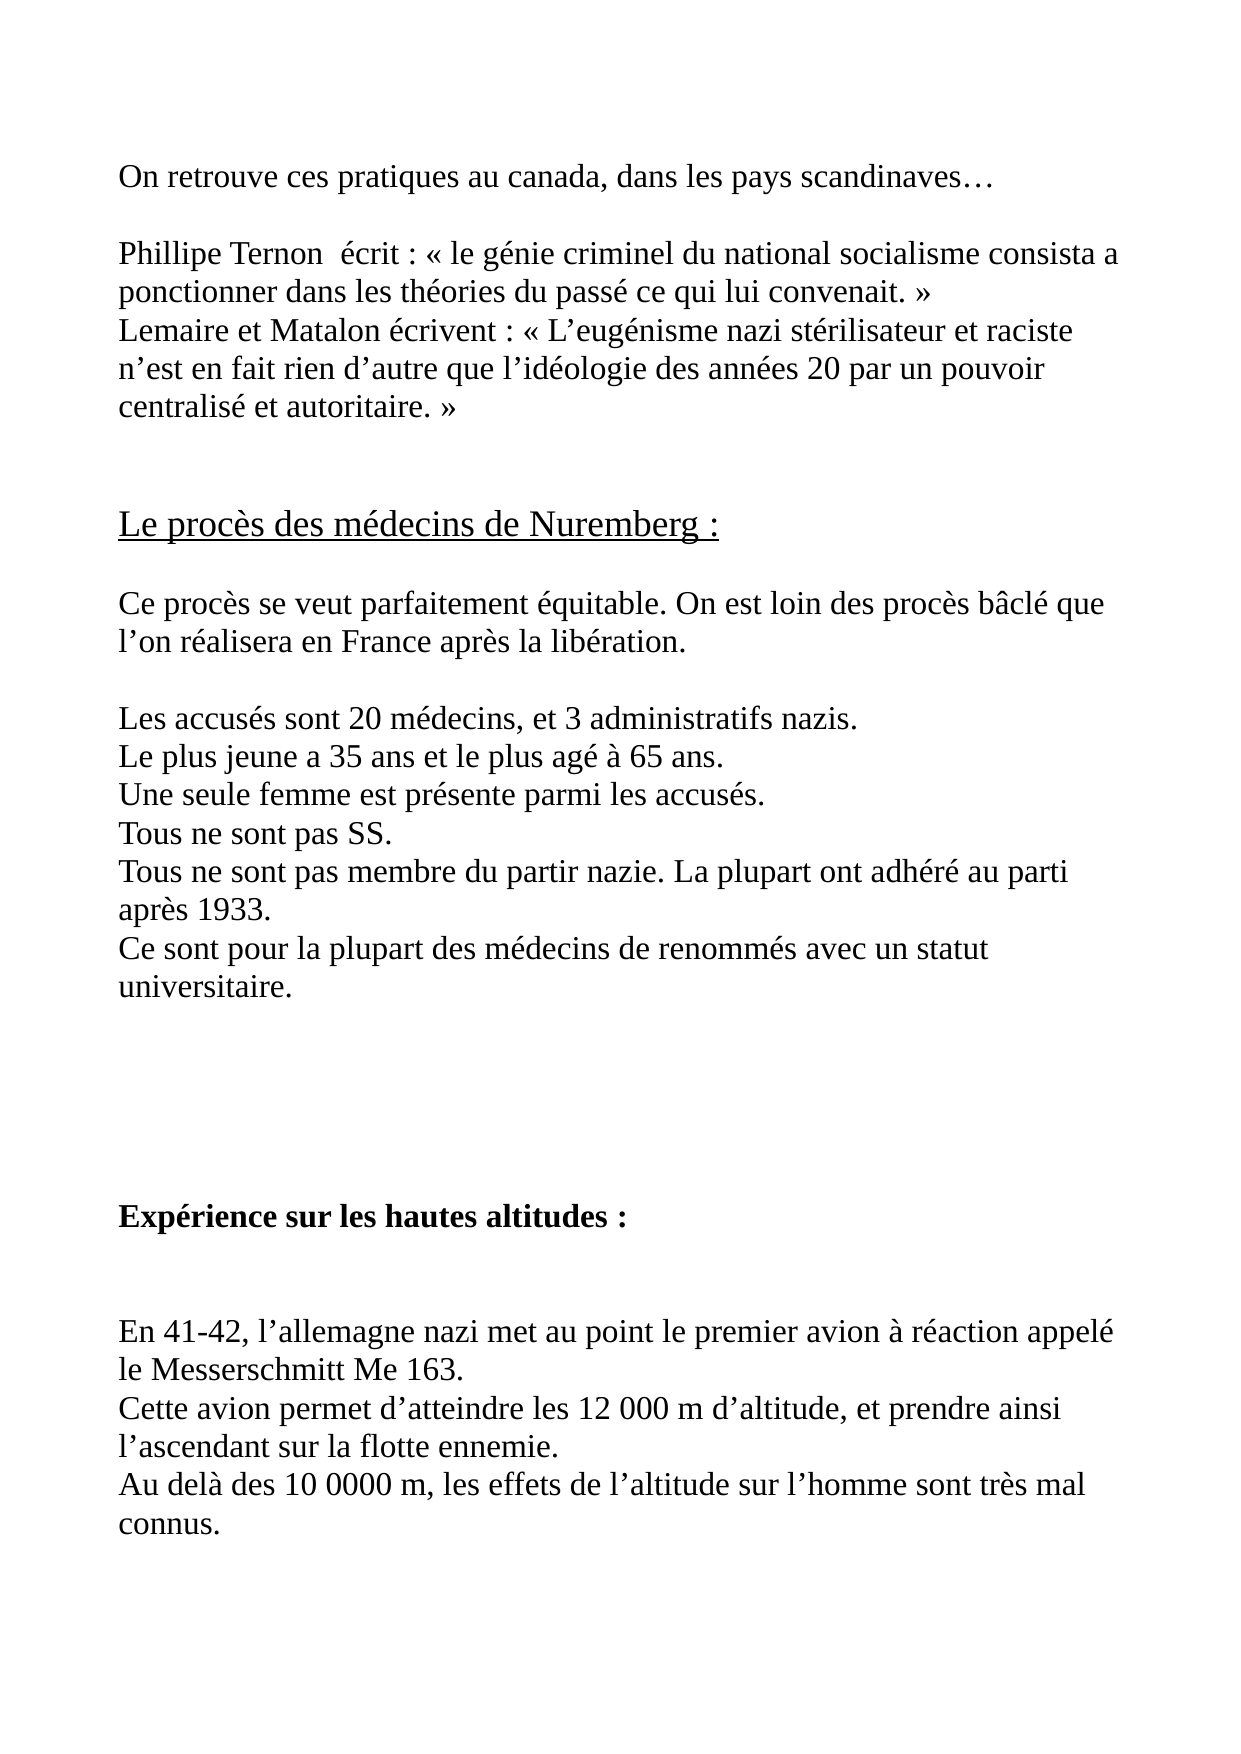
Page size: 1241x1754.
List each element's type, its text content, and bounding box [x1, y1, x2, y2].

text En 41-42, l’allemagne nazi met au point le premier avion à réaction appelé le Messerschmitt Me 163. [118, 1311, 1122, 1388]
text On retrouve ces pratiques au canada, dans les pays scandinaves… [118, 156, 1122, 195]
text Le procès des médecins de Nuremberg : [118, 501, 1122, 544]
text Ce procès se veut parfaitement équitable. On est loin des procès bâclé que l’on réalisera en France après la libération. [118, 583, 1122, 659]
text Tous ne sont pas membre du partir nazie. La plupart ont adhéré au parti après 1933. [118, 851, 1122, 928]
text Une seule femme est présente parmi les accusés. [118, 774, 1122, 813]
text Ce sont pour la plupart des médecins de renommés avec un statut universitaire. [118, 928, 1122, 1004]
text Cette avion permet d’atteindre les 12 000 m d’altitude, et prendre ainsi l’ascendant sur la flotte ennemie. [118, 1388, 1122, 1464]
text Phillipe Ternon écrit : « le génie criminel du national socialisme consista a ponctionner dans les théories du passé ce qui lui convenait. » [118, 233, 1122, 310]
text Lemaire et Matalon écrivent : « L’eugénisme nazi stérilisateur et raciste n’est en fait rien d’autre que l’idéologie des années 20 par un pouvoir centralisé et autoritaire. » [118, 310, 1122, 425]
text Le plus jeune a 35 ans et le plus agé à 65 ans. [118, 736, 1122, 774]
text Les accusés sont 20 médecins, et 3 administratifs nazis. [118, 698, 1122, 736]
text Tous ne sont pas SS. [118, 813, 1122, 851]
text Expérience sur les hautes altitudes : [118, 1196, 1122, 1234]
text Au delà des 10 0000 m, les effets de l’altitude sur l’homme sont très mal connus. [118, 1464, 1122, 1541]
